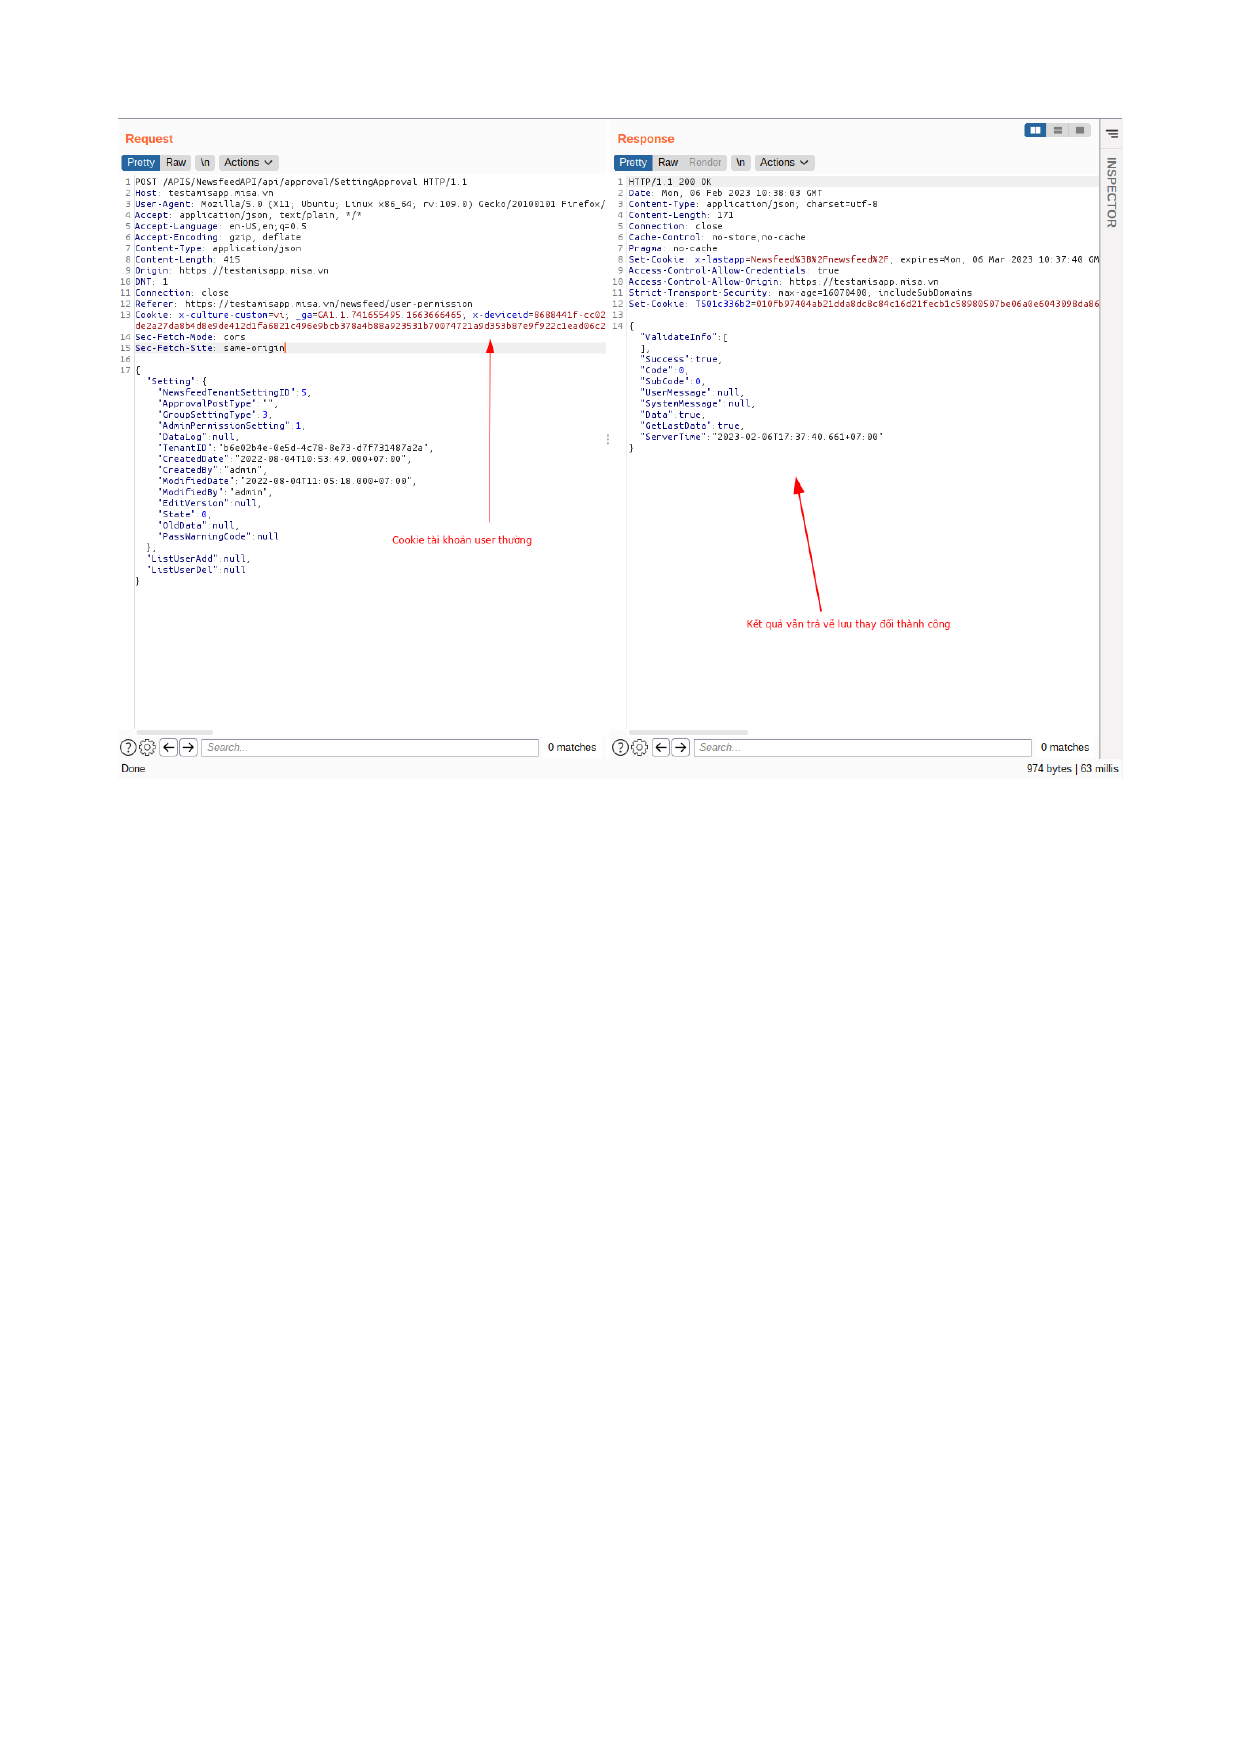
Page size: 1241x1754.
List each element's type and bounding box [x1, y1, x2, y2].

picture [118, 118, 1123, 779]
